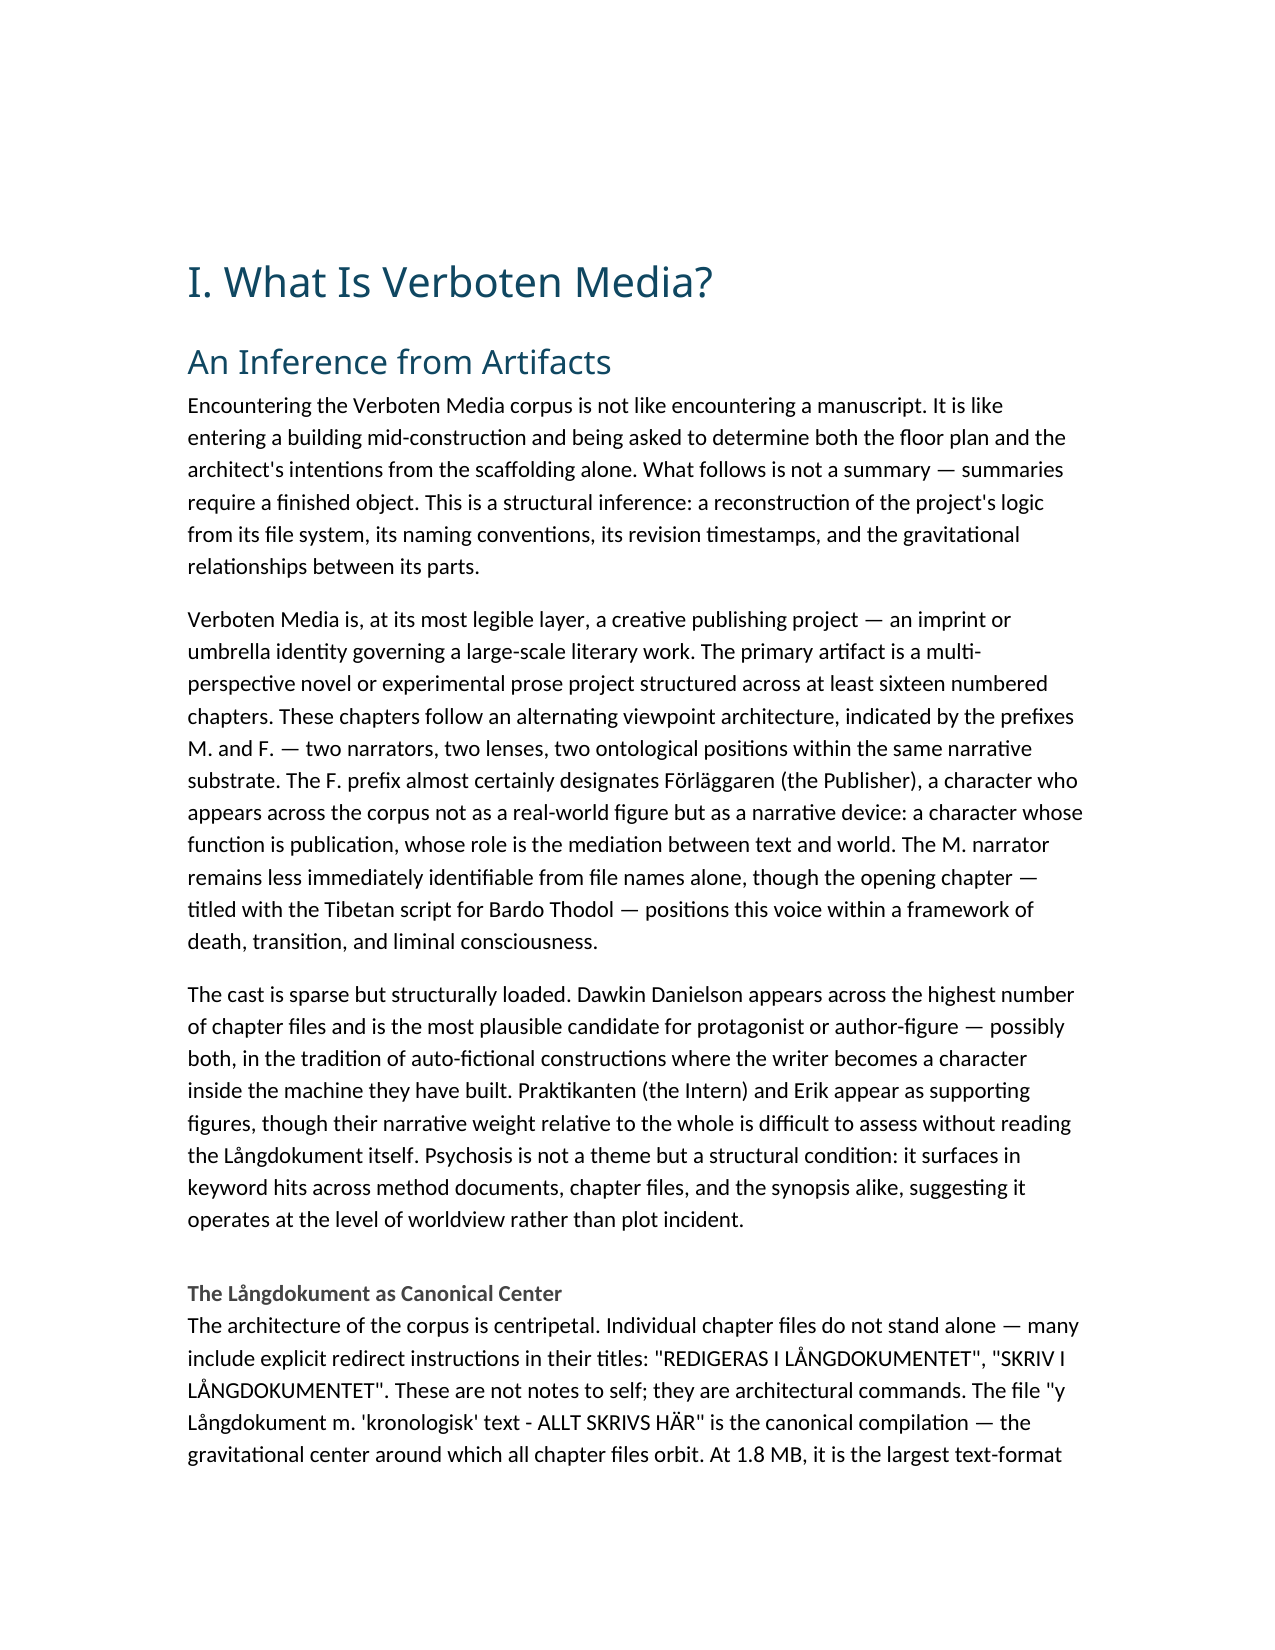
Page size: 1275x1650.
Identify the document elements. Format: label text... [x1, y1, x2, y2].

subtitle I. What Is Verboten Media? [187, 253, 1087, 310]
text The architecture of the corpus is centripetal. Individual chapter files do not stand alone — many include explicit redirect instructions in their titles: "REDIGERAS I LÅNGDOKUMENTET", "SKRIV I LÅNGDOKUMENTET". These are not notes to self; they are architectural commands. The file "y Långdokument m. 'kronologisk' text - ALLT SKRIVS HÄR" is the canonical compilation — the gravitational center around which all chapter files orbit. At 1.8 MB, it is the largest text-format [187, 1311, 1087, 1468]
subtitle The Långdokument as Canonical Center [187, 1279, 1087, 1307]
text Encountering the Verboten Media corpus is not like encountering a manuscript. It is like entering a building mid-construction and being asked to determine both the floor plan and the architect's intentions from the scaffolding alone. What follows is not a summary — summaries require a finished object. This is a structural inference: a reconstruction of the project's logic from its file system, its naming conventions, its revision timestamps, and the gravitational relationships between its parts. [187, 391, 1087, 580]
text The cast is sparse but structurally loaded. Dawkin Danielson appears across the highest number of chapter files and is the most plausible candidate for protagonist or author-figure — possibly both, in the tradition of auto-fictional constructions where the writer becomes a character inside the machine they have built. Praktikanten (the Intern) and Erik appear as supporting figures, though their narrative weight relative to the whole is difficult to assess without reading the Långdokument itself. Psychosis is not a theme but a structural condition: it surfaces in keyword hits across method documents, chapter files, and the synopsis alike, suggesting it operates at the level of worldview rather than plot incident. [187, 980, 1087, 1233]
subtitle An Inference from Artifacts [187, 339, 1087, 384]
text Verboten Media is, at its most legible layer, a creative publishing project — an imprint or umbrella identity governing a large-scale literary work. The primary artifact is a multi-perspective novel or experimental prose project structured across at least sixteen numbered chapters. These chapters follow an alternating viewpoint architecture, indicated by the prefixes M. and F. — two narrators, two lenses, two ontological positions within the same narrative substrate. The F. prefix almost certainly designates Förläggaren (the Publisher), a character who appears across the corpus not as a real-world figure but as a narrative device: a character whose function is publication, whose role is the mediation between text and world. The M. narrator remains less immediately identifiable from file names alone, though the opening chapter — titled with the Tibetan script for Bardo Thodol — positions this voice within a framework of death, transition, and liminal consciousness. [187, 605, 1087, 955]
